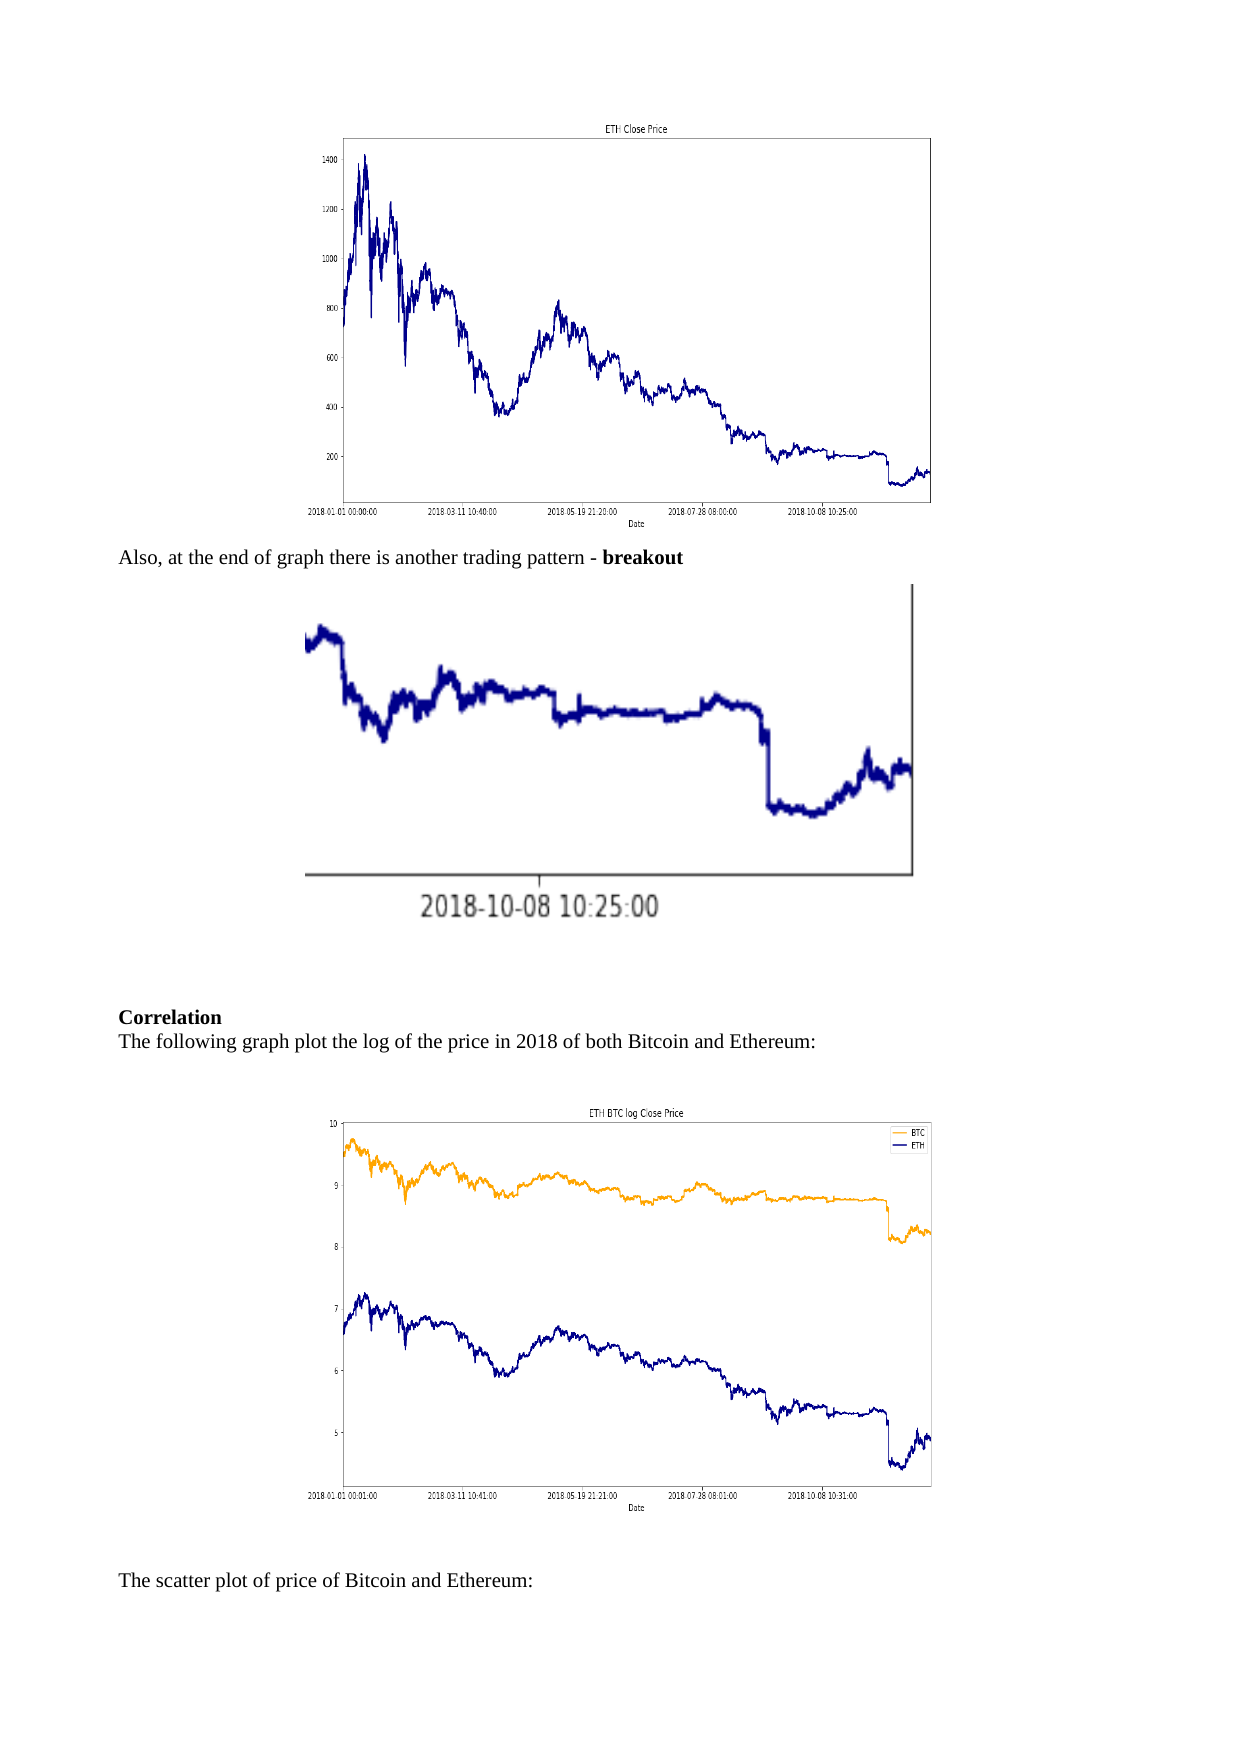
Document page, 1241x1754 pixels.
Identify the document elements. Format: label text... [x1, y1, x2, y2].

text The following graph plot the log of the price in 2018 of both Bitcoin and Ethereum: [118, 1029, 1122, 1053]
text Also, at the end of graph there is another trading pattern - breakout [118, 545, 1122, 569]
picture [303, 118, 937, 534]
text Correlation [118, 1005, 1122, 1029]
text The scatter plot of price of Bitcoin and Ethereum: [118, 1568, 1122, 1592]
picture [303, 1102, 937, 1518]
